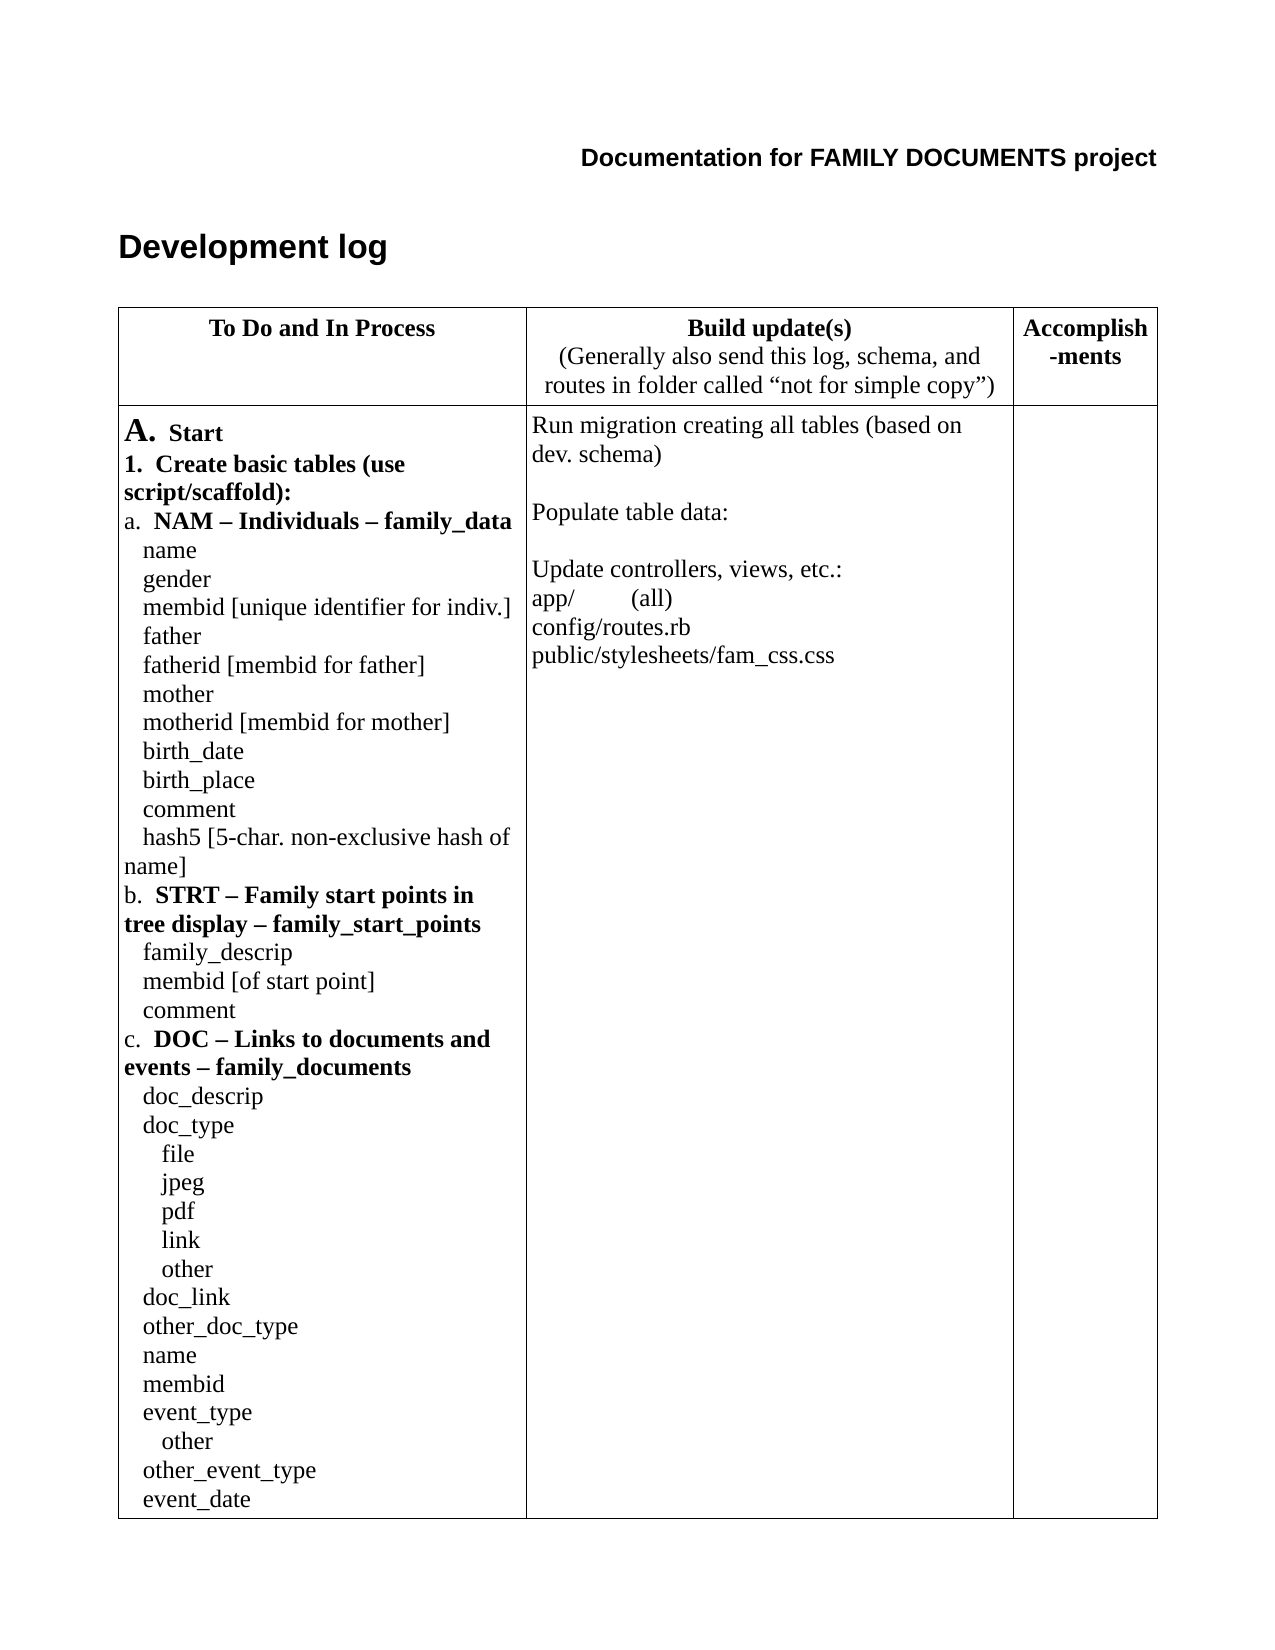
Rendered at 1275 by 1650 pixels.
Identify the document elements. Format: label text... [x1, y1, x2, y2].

subtitle Development log [118, 227, 1157, 266]
table_cell Run migration creating all tables (based on dev. schema) Populate table data: Update controllers, views, etc.: app/ (all) config/routes.rb public/stylesheets/fam_css.css [527, 406, 1013, 1518]
table_header Build update(s) (Generally also send this log, schema, and routes in folder called “not for simple copy”) [527, 308, 1013, 404]
table_cell A. Start 1. Create basic tables (use script/scaffold): a. NAM – Individuals – family_data name gender membid [unique identifier for indiv.] father fatherid [membid for father] mother motherid [membid for mother] birth_date birth_place comment hash5 [5-char. non-exclusive hash of name] b. STRT – Family start points in tree display – family_start_points family_descrip membid [of start point] comment c. DOC – Links to documents and events – family_documents doc_descrip doc_type file jpeg pdf link other doc_link other_doc_type name membid event_type other other_event_type event_date [119, 406, 526, 1518]
table_header Accomplish-ments [1014, 308, 1157, 404]
table_header To Do and In Process [119, 308, 526, 404]
table_cell [1014, 406, 1157, 1518]
